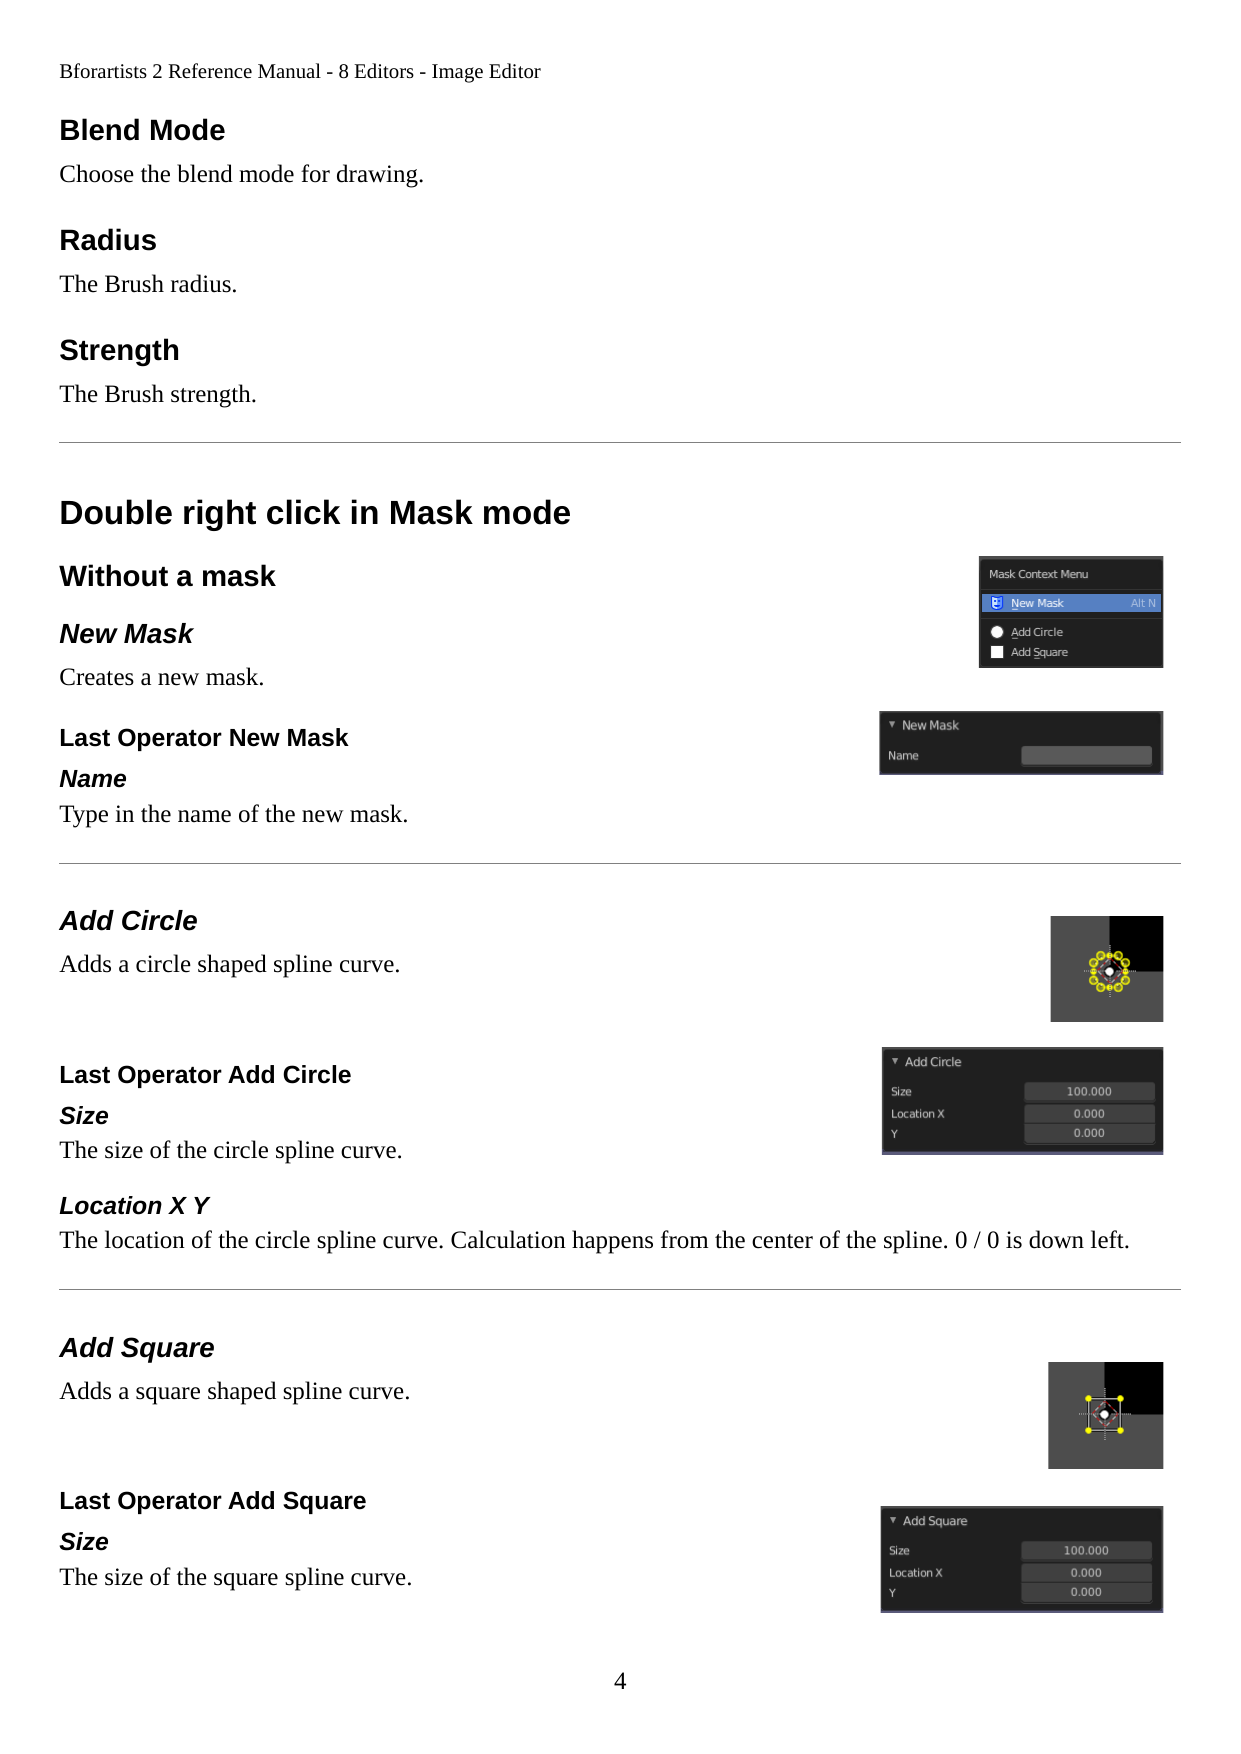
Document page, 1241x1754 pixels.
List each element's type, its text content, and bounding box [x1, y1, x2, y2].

subtitle Radius [59, 222, 1181, 256]
subtitle New Mask [59, 617, 978, 649]
picture [881, 1047, 1164, 1155]
subtitle Without a mask [59, 558, 978, 592]
subtitle Strength [59, 332, 1181, 366]
text Adds a square shaped spline curve. [59, 1376, 1048, 1404]
subtitle Last Operator Add Square [59, 1486, 1181, 1515]
picture [1050, 916, 1164, 1022]
text Choose the blend mode for drawing. [59, 159, 1181, 188]
subtitle [1164, 617, 1181, 649]
picture [978, 556, 1164, 668]
subtitle Size [59, 1101, 881, 1129]
subtitle [1164, 1527, 1181, 1556]
text Creates a new mask. [59, 662, 1181, 690]
subtitle Location X Y [59, 1191, 1181, 1219]
subtitle Last Operator Add Circle [59, 1060, 881, 1088]
text The size of the circle spline curve. [59, 1136, 1181, 1164]
subtitle Blend Mode [59, 113, 1181, 146]
subtitle Size [59, 1527, 880, 1556]
text The size of the square spline curve. [59, 1562, 880, 1591]
text The location of the circle spline curve. Calculation happens from the center of the spline. 0 / 0 is down left. [59, 1226, 1181, 1254]
subtitle Add Circle [59, 905, 1181, 937]
picture [880, 1506, 1164, 1613]
text Adds a circle shaped spline curve. [59, 949, 1050, 978]
subtitle Last Operator New Mask [59, 723, 879, 752]
subtitle [1164, 723, 1181, 752]
subtitle Name [59, 764, 1181, 793]
subtitle Add Square [59, 1331, 1181, 1363]
text The Brush strength. [59, 379, 1181, 407]
picture [879, 711, 1164, 775]
picture [1048, 1362, 1164, 1469]
subtitle [1164, 558, 1181, 592]
subtitle Double right click in Mask mode [59, 493, 1181, 531]
text The Brush radius. [59, 269, 1181, 297]
subtitle [1164, 1101, 1181, 1129]
text Type in the name of the new mask. [59, 799, 1181, 828]
